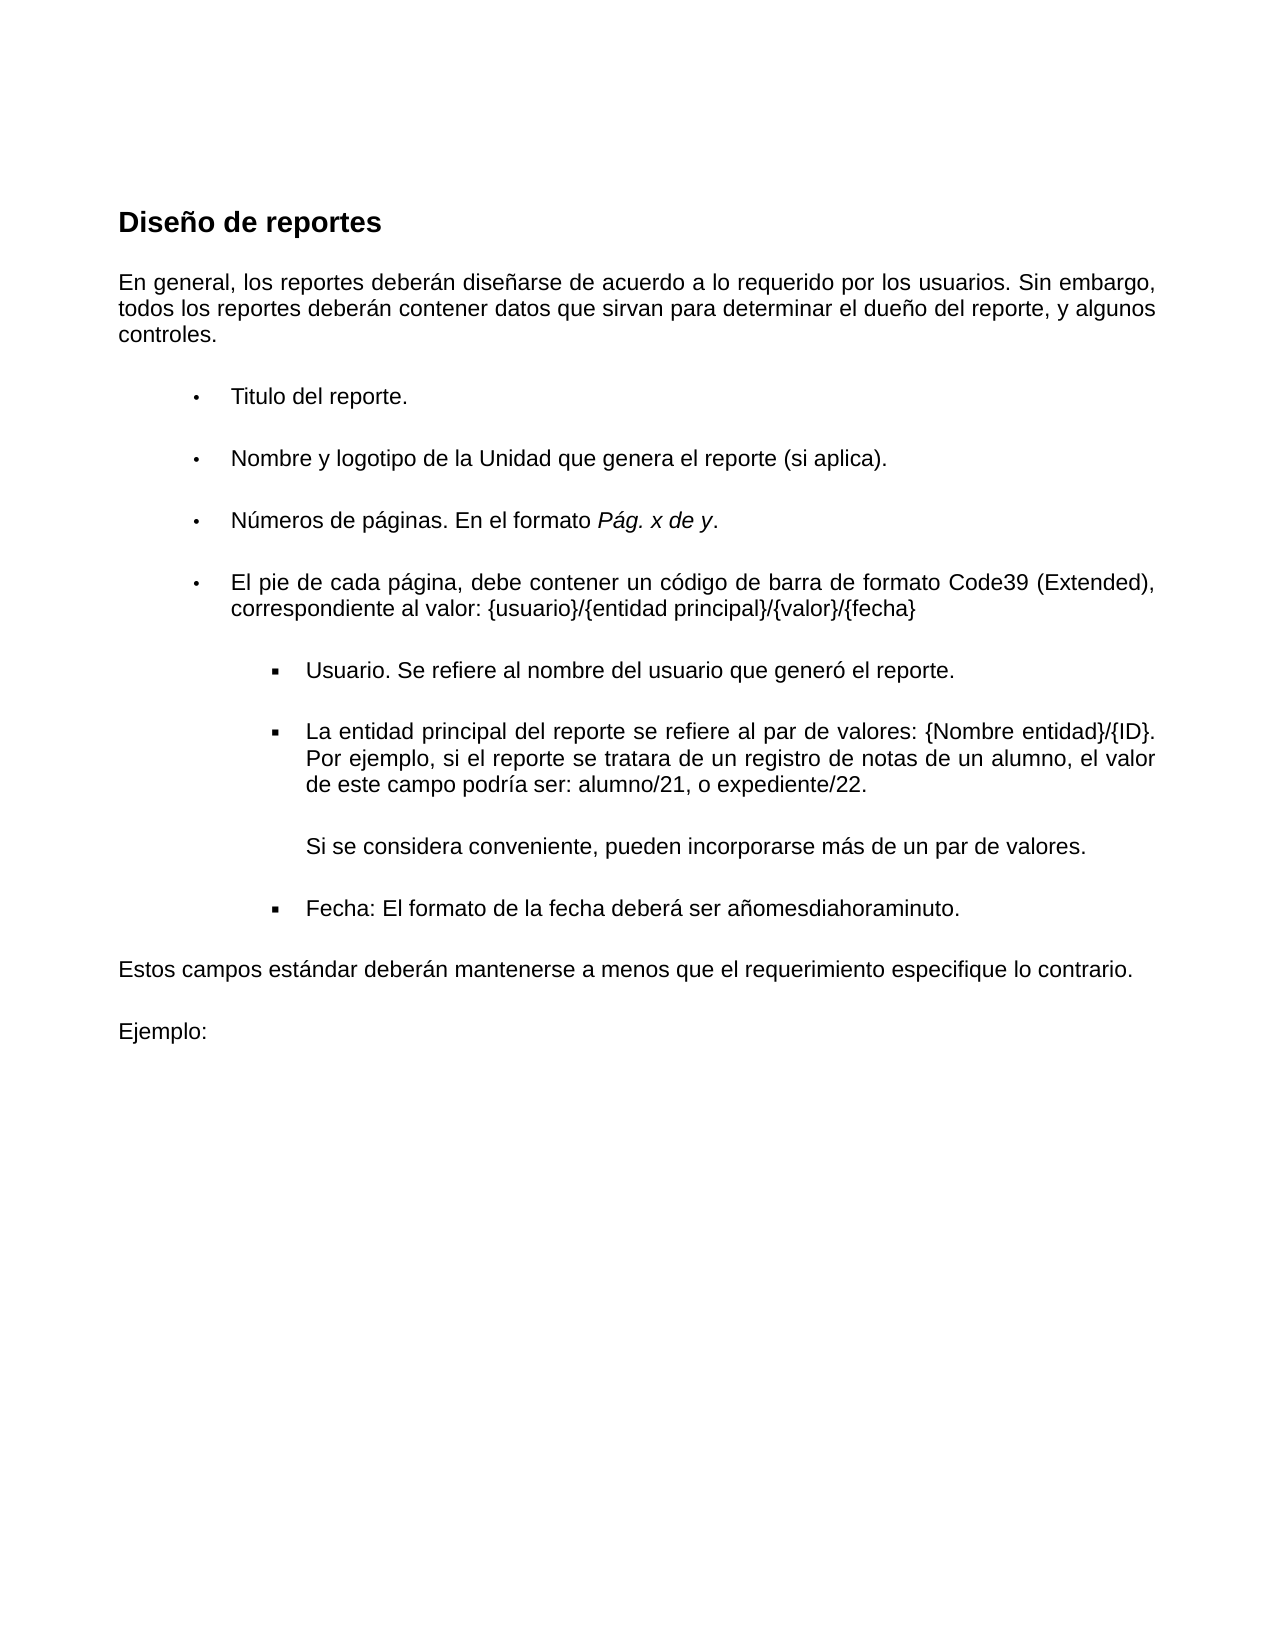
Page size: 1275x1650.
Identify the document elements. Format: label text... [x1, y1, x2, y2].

list Nombre y logotipo de la Unidad que genera el reporte (si aplica). [193, 445, 1157, 471]
text En general, los reportes deberán diseñarse de acuerdo a lo requerido por los usuarios. Sin embargo, todos los reportes deberán contener datos que sirvan para determinar el dueño del reporte, y algunos controles. [118, 269, 1157, 348]
list Titulo del reporte. [193, 383, 1157, 409]
list Si se considera conveniente, pueden incorporarse más de un par de valores. [268, 833, 1157, 859]
text Ejemplo: [118, 1018, 1157, 1044]
list La entidad principal del reporte se refiere al par de valores: {Nombre entidad}/{ID}. Por ejemplo, si el reporte se tratara de un registro de notas de un alumno, el valor de este campo podría ser: alumno/21, o expediente/22. [268, 718, 1157, 797]
text Estos campos estándar deberán mantenerse a menos que el requerimiento especifique lo contrario. [118, 956, 1157, 983]
list Fecha: El formato de la fecha deberá ser añomesdiahoraminuto. [268, 894, 1157, 921]
list Números de páginas. En el formato Pág. x de y. [193, 507, 1157, 533]
list El pie de cada página, debe contener un código de barra de formato Code39 (Extended), correspondiente al valor: {usuario}/{entidad principal}/{valor}/{fecha} [193, 568, 1157, 621]
list Usuario. Se refiere al nombre del usuario que generó el reporte. [268, 657, 1157, 683]
subtitle Diseño de reportes [118, 205, 1157, 238]
